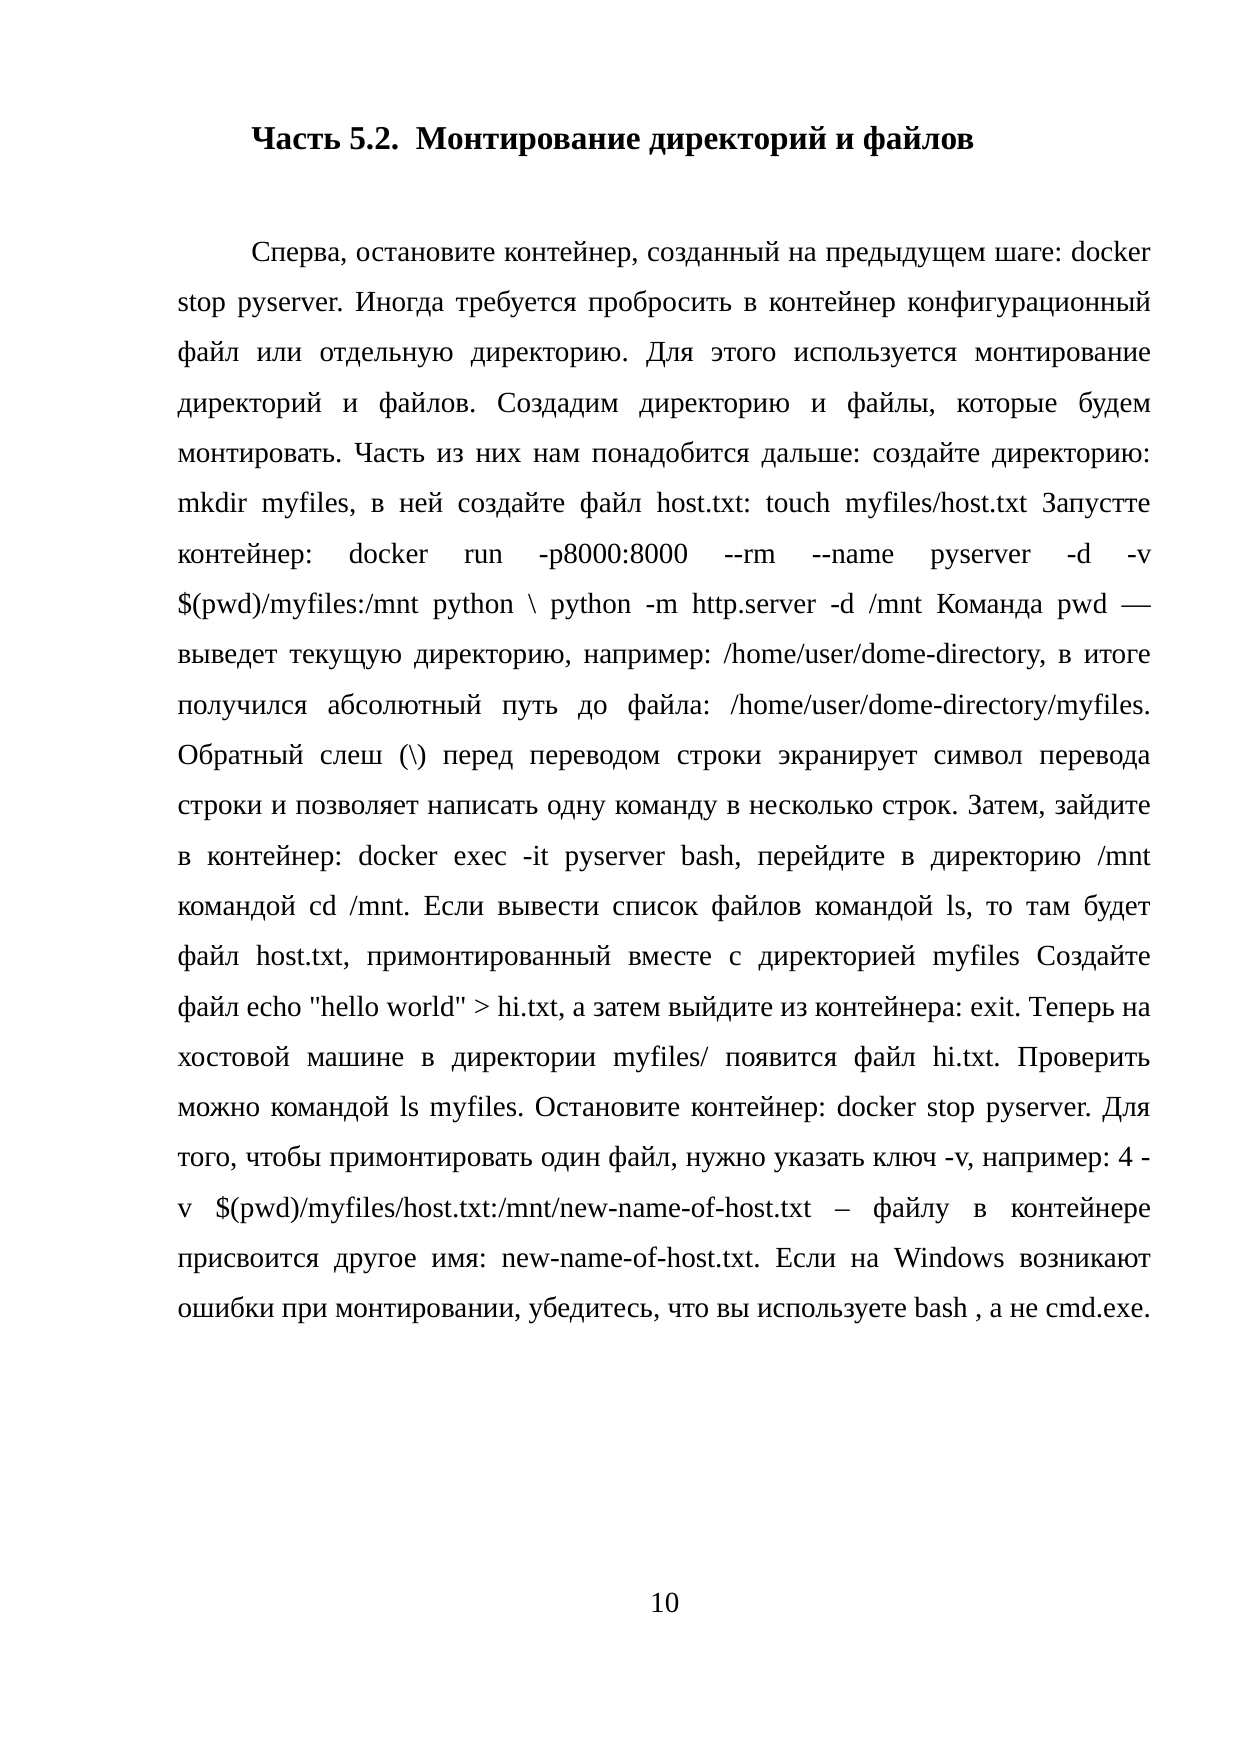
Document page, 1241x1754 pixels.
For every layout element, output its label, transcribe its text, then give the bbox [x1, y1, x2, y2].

subtitle Часть 5.2. Монтирование директорий и файлов [251, 118, 1152, 156]
text Сперва, остановите контейнер, созданный на предыдущем шаге: docker stop pyserver. Иногда требуется пробросить в контейнер конфигурационный файл или отдельную директорию. Для этого используется монтирование директорий и файлов. Создадим директорию и файлы, которые будем монтировать. Часть из них нам понадобится дальше: создайте директорию: mkdir myfiles, в ней создайте файл host.txt: touch myfiles/host.txt Запустте контейнер: docker run -p8000:8000 --rm --name pyserver -d -v $(pwd)/myfiles:/mnt python \ python -m http.server -d /mnt Команда pwd — выведет текущую директорию, например: /home/user/dome-directory, в итоге получился абсолютный путь до файла: /home/user/dome-directory/myfiles. Обратный слеш (\) перед переводом строки экранирует символ перевода строки и позволяет написать одну команду в несколько строк. Затем, зайдите в контейнер: docker exec -it pyserver bash, перейдите в директорию /mnt командой cd /mnt. Если вывести список файлов командой ls, то там будет файл host.txt, примонтированный вместе с директорией myfiles Создайте файл echo "hello world" > hi.txt, а затем выйдите из контейнера: exit. Теперь на хостовой машине в директории myfiles/ появится файл hi.txt. Проверить можно командой ls myfiles. Остановите контейнер: docker stop pyserver. Для того, чтобы примонтировать один файл, нужно указать ключ -v, например: 4 -v $(pwd)/myfiles/host.txt:/mnt/new-name-of-host.txt – файлу в контейнере присвоится другое имя: new-name-of-host.txt. Если на Windows возникают ошибки при монтировании, убедитесь, что вы используете bash , а не cmd.exe. [177, 234, 1152, 1324]
